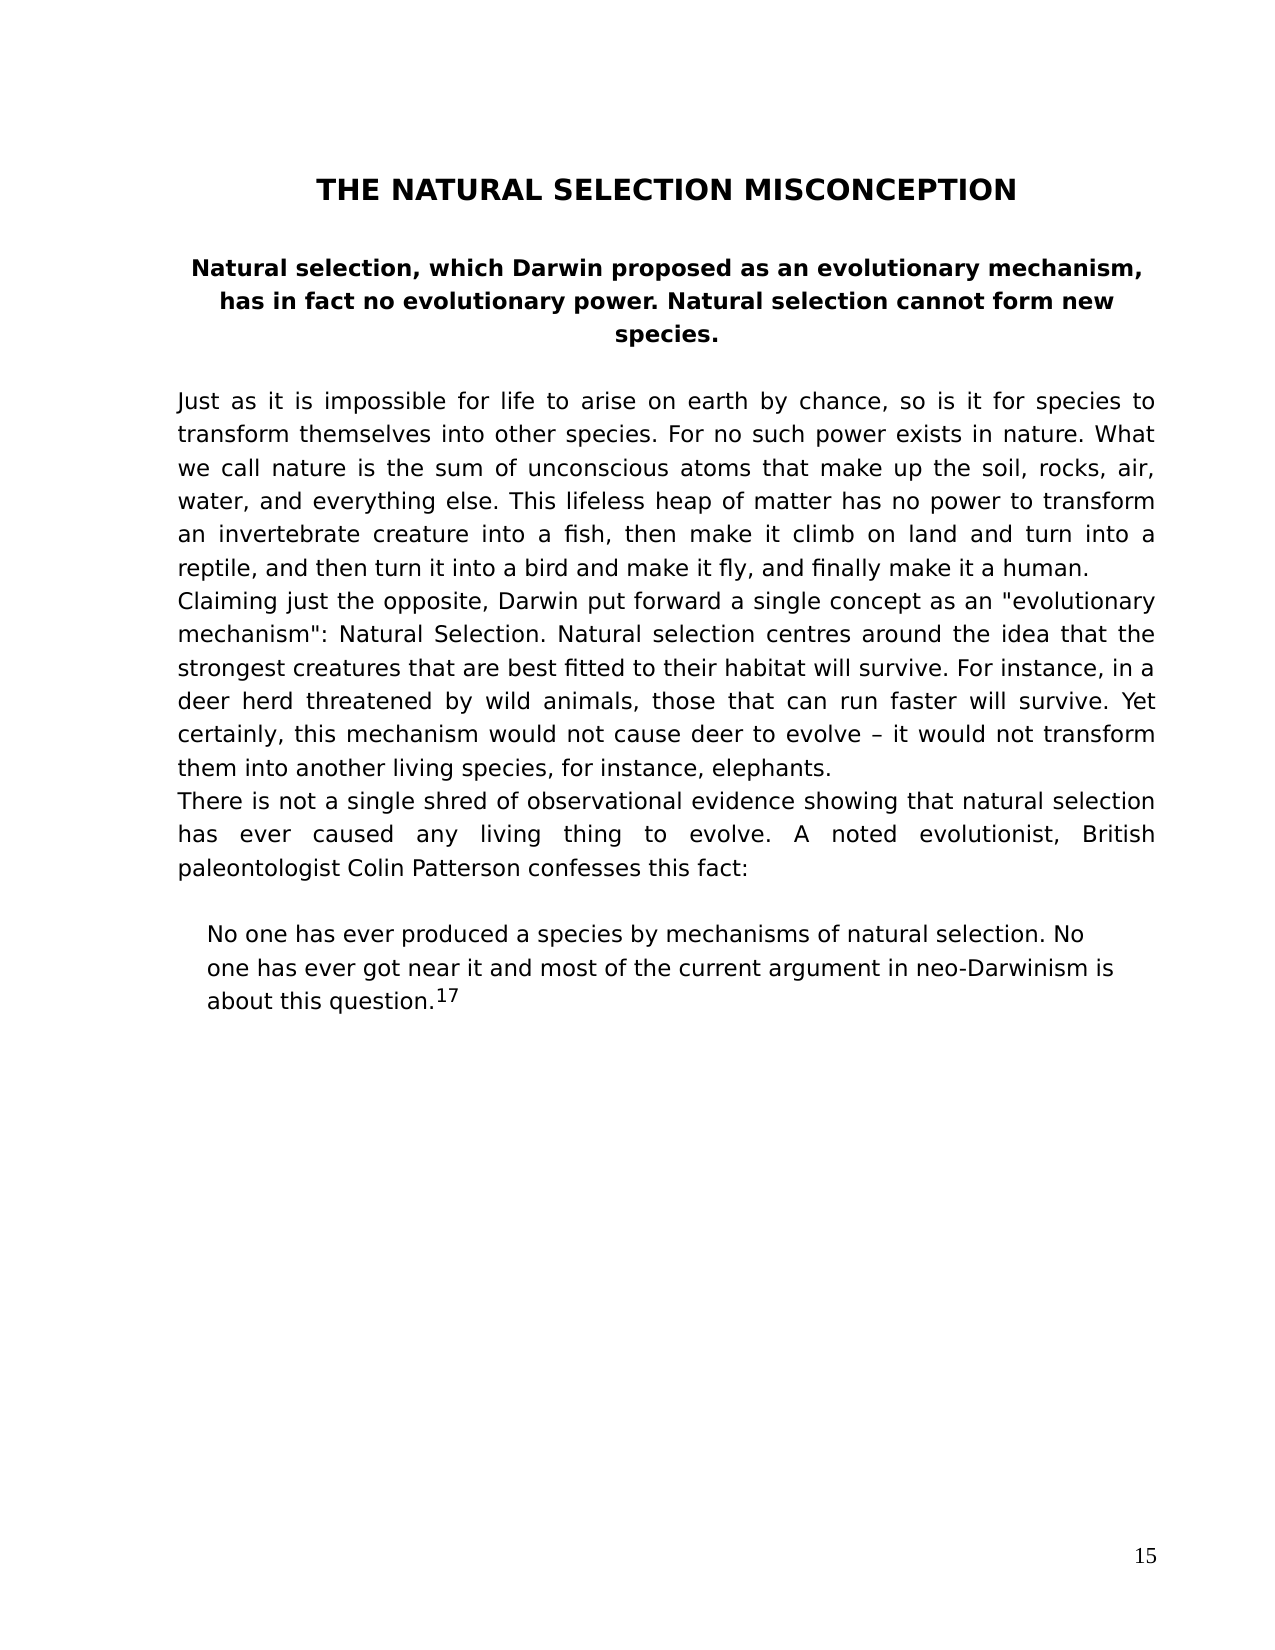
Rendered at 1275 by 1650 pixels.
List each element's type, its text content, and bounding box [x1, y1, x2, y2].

text There is not a single shred of observational evidence showing that natural selection has ever caused any living thing to evolve. A noted evolutionist, British paleontologist Colin Patterson confesses this fact: [177, 783, 1157, 883]
text Just as it is impossible for life to arise on earth by chance, so is it for species to transform themselves into other species. For no such power exists in nature. What we call nature is the sum of unconscious atoms that make up the soil, rocks, air, water, and everything else. This lifeless heap of matter has no power to transform an invertebrate creature into a fish, then make it climb on land and turn into a reptile, and then turn it into a bird and make it fly, and finally make it a human. [177, 383, 1157, 583]
text THE NATURAL SELECTION MISCONCEPTION [177, 173, 1157, 207]
text Natural selection, which Darwin proposed as an evolutionary mechanism, has in fact no evolutionary power. Natural selection cannot form new species. [177, 249, 1157, 349]
text No one has ever produced a species by mechanisms of natural selection. No one has ever got near it and most of the current argument in neo-Darwinism is about this question.17 [207, 916, 1127, 1016]
text Claiming just the opposite, Darwin put forward a single concept as an "evolutionary mechanism": Natural Selection. Natural selection centres around the idea that the strongest creatures that are best fitted to their habitat will survive. For instance, in a deer herd threatened by wild animals, those that can run faster will survive. Yet certainly, this mechanism would not cause deer to evolve – it would not transform them into another living species, for instance, elephants. [177, 583, 1157, 783]
